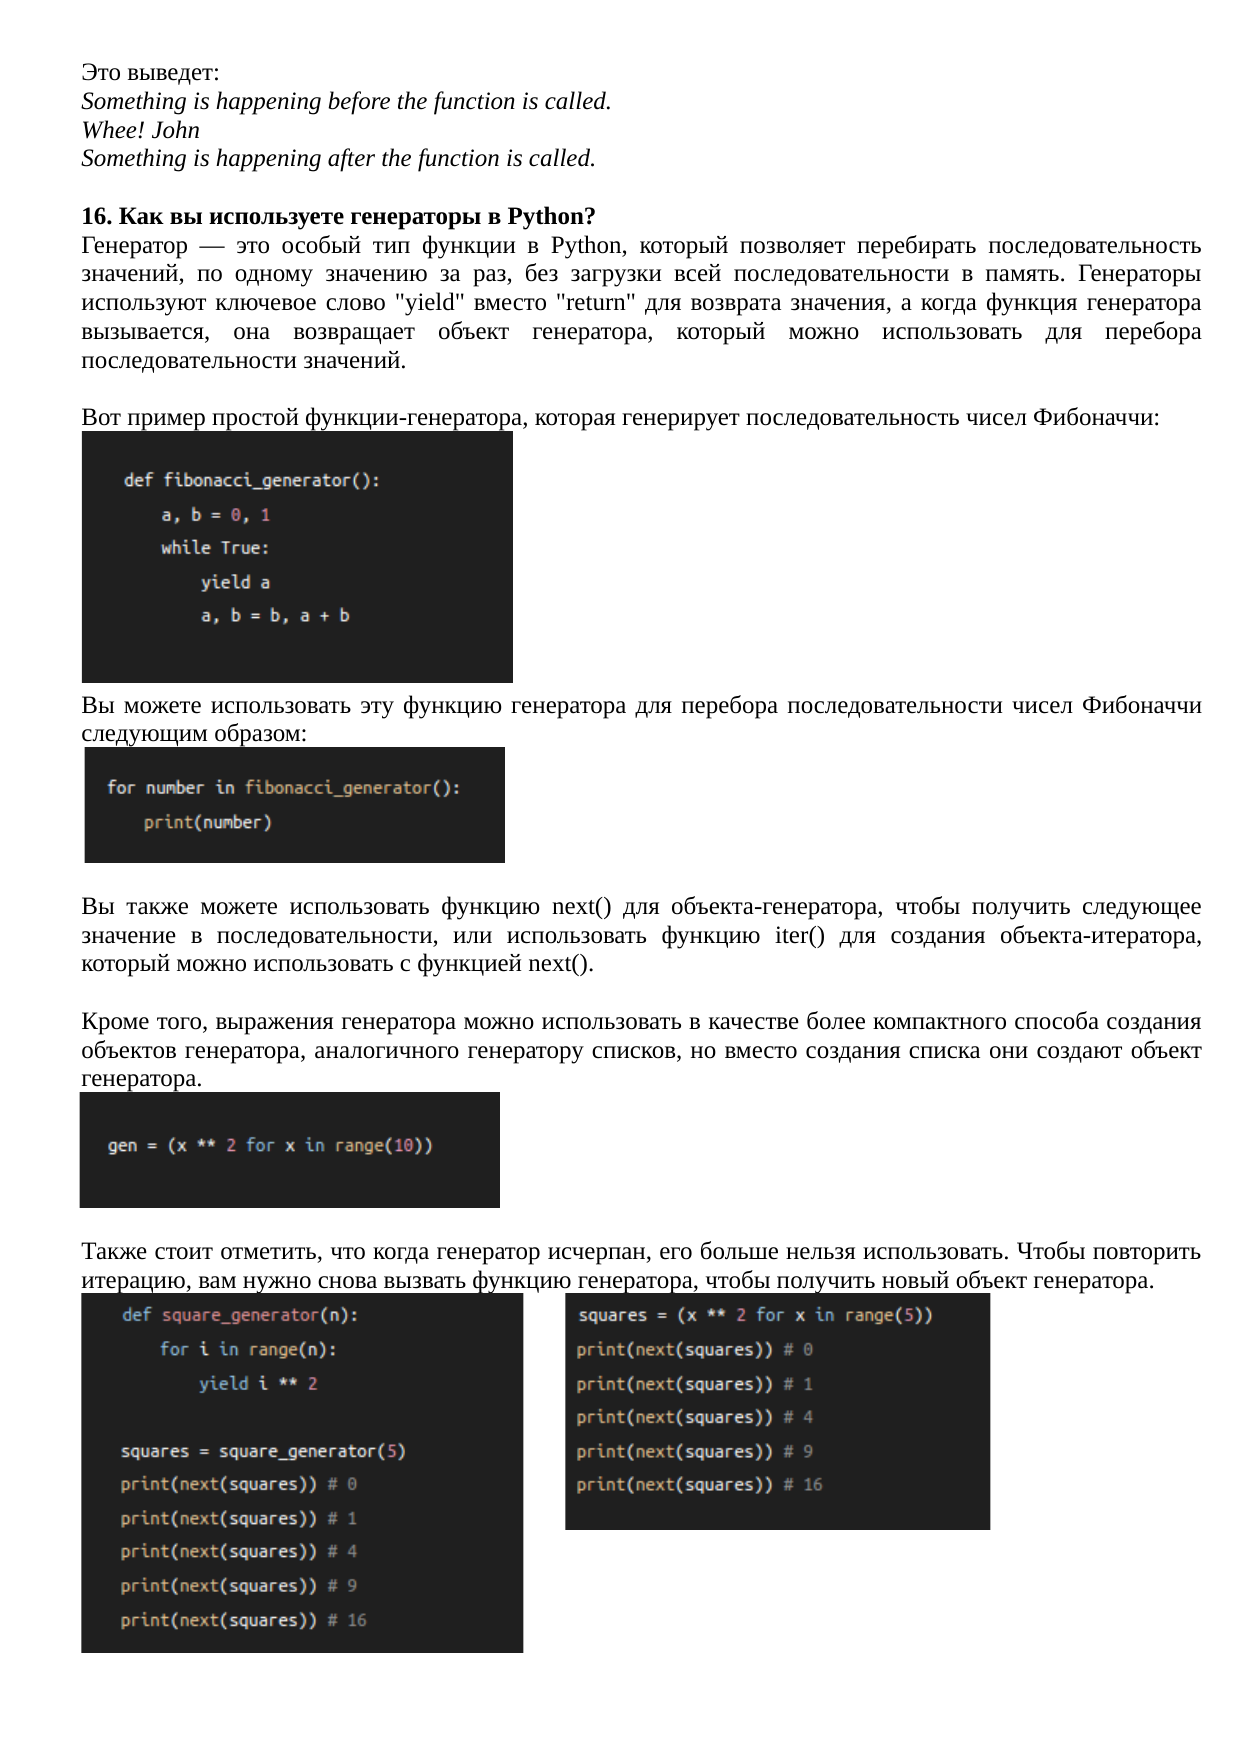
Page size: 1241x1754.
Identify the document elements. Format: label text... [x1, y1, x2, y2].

text Вы можете использовать эту функцию генератора для перебора последовательности чисел Фибоначчи следующим образом: [81, 690, 1203, 747]
text Кроме того, выражения генератора можно использовать в качестве более компактного способа создания объектов генератора, аналогичного генератору списков, но вместо создания списка они создают объект генератора. [81, 1006, 1203, 1092]
text Это выведет: [81, 57, 1203, 86]
text 16. Как вы используете генераторы в Python? [81, 201, 1203, 230]
text Генератор — это особый тип функции в Python, который позволяет перебирать последовательность значений, по одному значению за раз, без загрузки всей последовательности в память. Генераторы используют ключевое слово "yield" вместо "return" для возврата значения, а когда функция генератора вызывается, она возвращает объект генератора, который можно использовать для перебора последовательности значений. [81, 230, 1203, 373]
picture [84, 747, 505, 863]
text Whee! John [81, 115, 1203, 143]
picture [81, 1293, 524, 1653]
text Something is happening before the function is called. [81, 86, 1203, 115]
text Также стоит отметить, что когда генератор исчерпан, его больше нельзя использовать. Чтобы повторить итерацию, вам нужно снова вызвать функцию генератора, чтобы получить новый объект генератора. [81, 1236, 1203, 1293]
text Something is happening after the function is called. [81, 143, 1203, 172]
text Вот пример простой функции-генератора, которая генерирует последовательность чисел Фибоначчи: [81, 402, 1203, 431]
picture [565, 1293, 991, 1530]
text Вы также можете использовать функцию next() для объекта-генератора, чтобы получить следующее значение в последовательности, или использовать функцию iter() для создания объекта-итератора, который можно использовать с функцией next(). [81, 891, 1203, 977]
picture [79, 1092, 500, 1208]
picture [81, 431, 513, 683]
